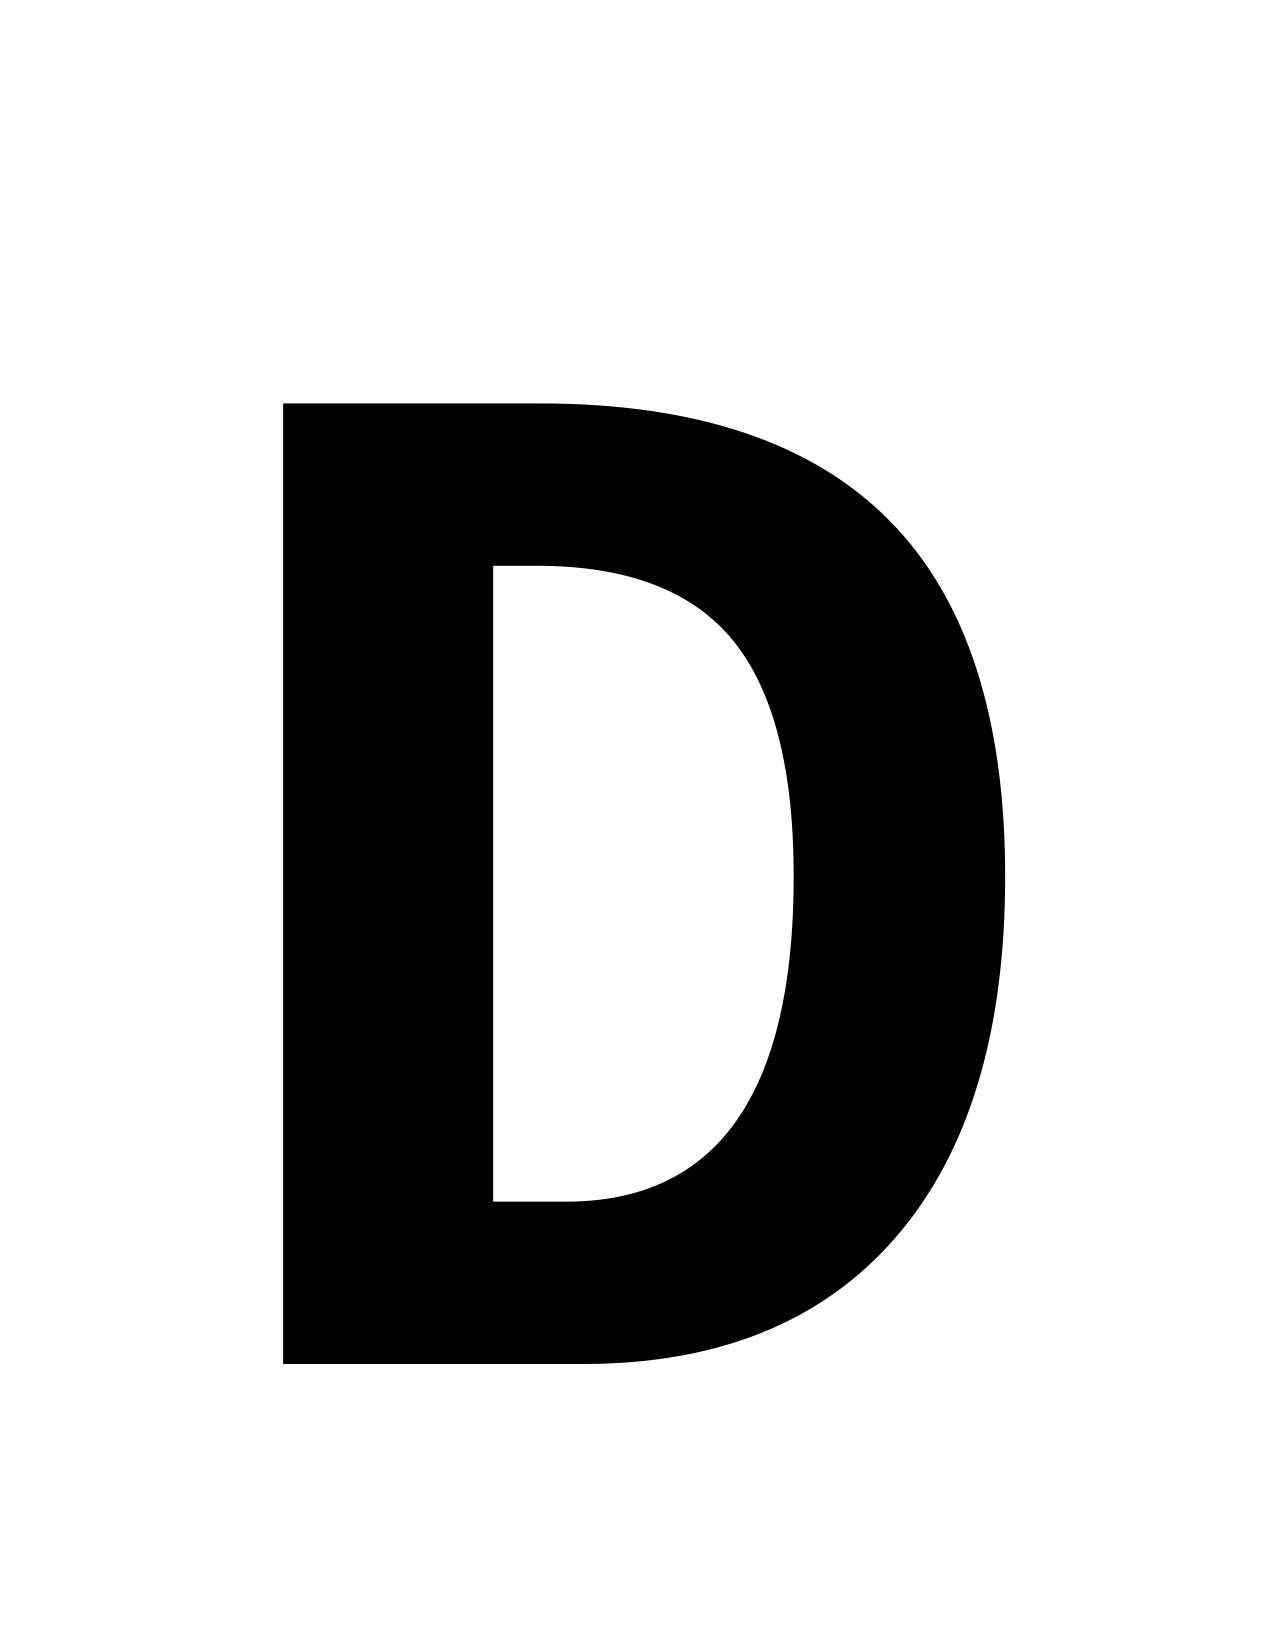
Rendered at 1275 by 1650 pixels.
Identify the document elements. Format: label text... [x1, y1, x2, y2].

text D [187, 150, 1087, 1500]
